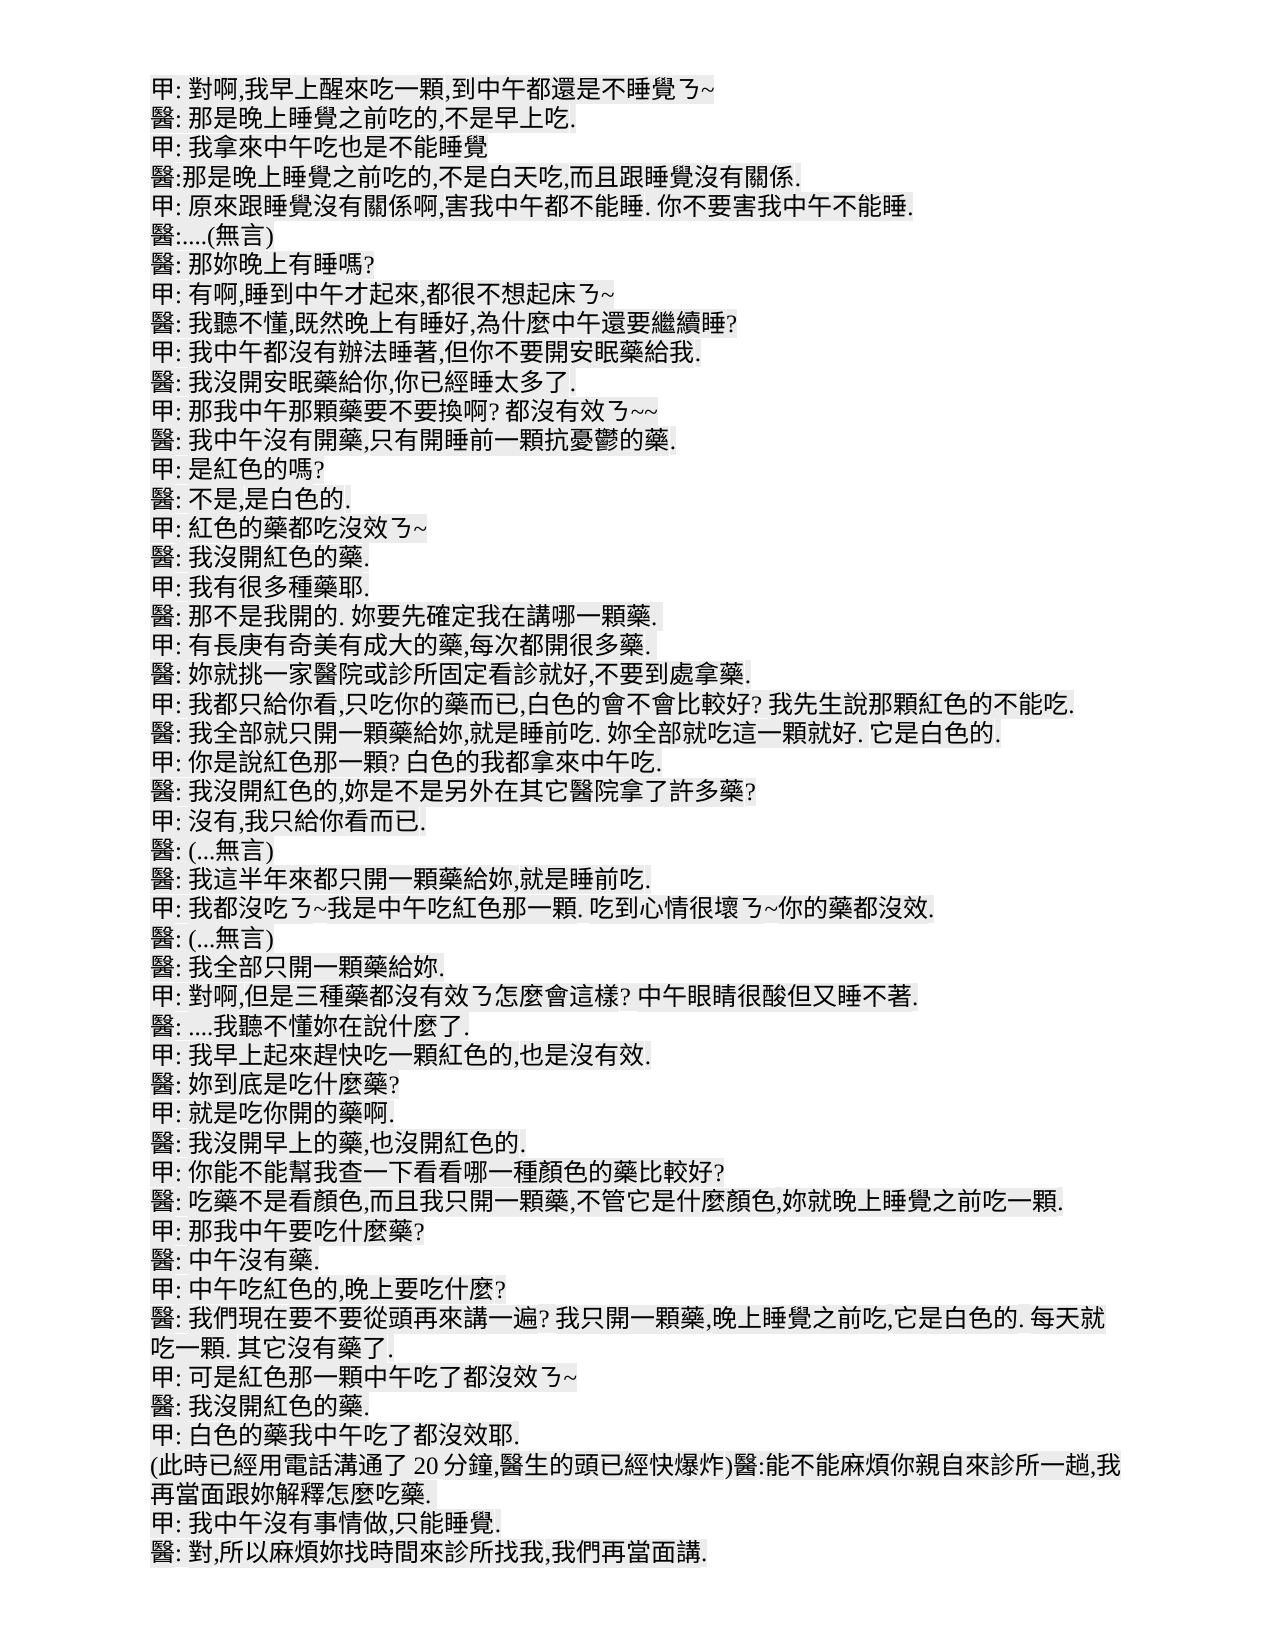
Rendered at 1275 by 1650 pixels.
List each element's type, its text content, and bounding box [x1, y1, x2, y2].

text 甲: 對啊,我早上醒來吃一顆,到中午都還是不睡覺ㄋ~ 醫: 那是晚上睡覺之前吃的,不是早上吃. 甲: 我拿來中午吃也是不能睡覺 醫:那是晚上睡覺之前吃的,不是白天吃,而且跟睡覺沒有關係. 甲: 原來跟睡覺沒有關係啊,害我中午都不能睡. 你不要害我中午不能睡. 醫:....(無言) 醫: 那妳晚上有睡嗎? 甲: 有啊,睡到中午才起來,都很不想起床ㄋ~ 醫: 我聽不懂,既然晚上有睡好,為什麼中午還要繼續睡? 甲: 我中午都沒有辦法睡著,但你不要開安眠藥給我. 醫: 我沒開安眠藥給你,你已經睡太多了. 甲: 那我中午那顆藥要不要換啊? 都沒有效ㄋ~~ 醫: 我中午沒有開藥,只有開睡前一顆抗憂鬱的藥. 甲: 是紅色的嗎? 醫: 不是,是白色的. 甲: 紅色的藥都吃沒效ㄋ~ 醫: 我沒開紅色的藥. 甲: 我有很多種藥耶. 醫: 那不是我開的. 妳要先確定我在講哪一顆藥. 甲: 有長庚有奇美有成大的藥,每次都開很多藥. 醫: 妳就挑一家醫院或診所固定看診就好,不要到處拿藥. 甲: 我都只給你看,只吃你的藥而已,白色的會不會比較好? 我先生說那顆紅色的不能吃. 醫: 我全部就只開一顆藥給妳,就是睡前吃. 妳全部就吃這一顆就好. 它是白色的. 甲: 你是說紅色那一顆? 白色的我都拿來中午吃. 醫: 我沒開紅色的,妳是不是另外在其它醫院拿了許多藥? 甲: 沒有,我只給你看而已. 醫: (...無言) 醫: 我這半年來都只開一顆藥給妳,就是睡前吃. 甲: 我都沒吃ㄋ~我是中午吃紅色那一顆. 吃到心情很壞ㄋ~你的藥都沒效. 醫: (...無言) 醫: 我全部只開一顆藥給妳. 甲: 對啊,但是三種藥都沒有效ㄋ怎麼會這樣? 中午眼睛很酸但又睡不著. 醫: ....我聽不懂妳在說什麼了. 甲: 我早上起來趕快吃一顆紅色的,也是沒有效. 醫: 妳到底是吃什麼藥? 甲: 就是吃你開的藥啊. 醫: 我沒開早上的藥,也沒開紅色的. 甲: 你能不能幫我查一下看看哪一種顏色的藥比較好? 醫: 吃藥不是看顏色,而且我只開一顆藥,不管它是什麼顏色,妳就晚上睡覺之前吃一顆. 甲: 那我中午要吃什麼藥? 醫: 中午沒有藥. 甲: 中午吃紅色的,晚上要吃什麼? 醫: 我們現在要不要從頭再來講一遍? 我只開一顆藥,晚上睡覺之前吃,它是白色的. 每天就吃一顆. 其它沒有藥了. 甲: 可是紅色那一顆中午吃了都沒效ㄋ~ 醫: 我沒開紅色的藥. 甲: 白色的藥我中午吃了都沒效耶. (此時已經用電話溝通了20分鐘,醫生的頭已經快爆炸)醫:能不能麻煩你親自來診所一趟,我再當面跟妳解釋怎麼吃藥. 甲: 我中午沒有事情做,只能睡覺. 醫: 對,所以麻煩妳找時間來診所找我,我們再當面講. [150, 75, 1125, 1568]
